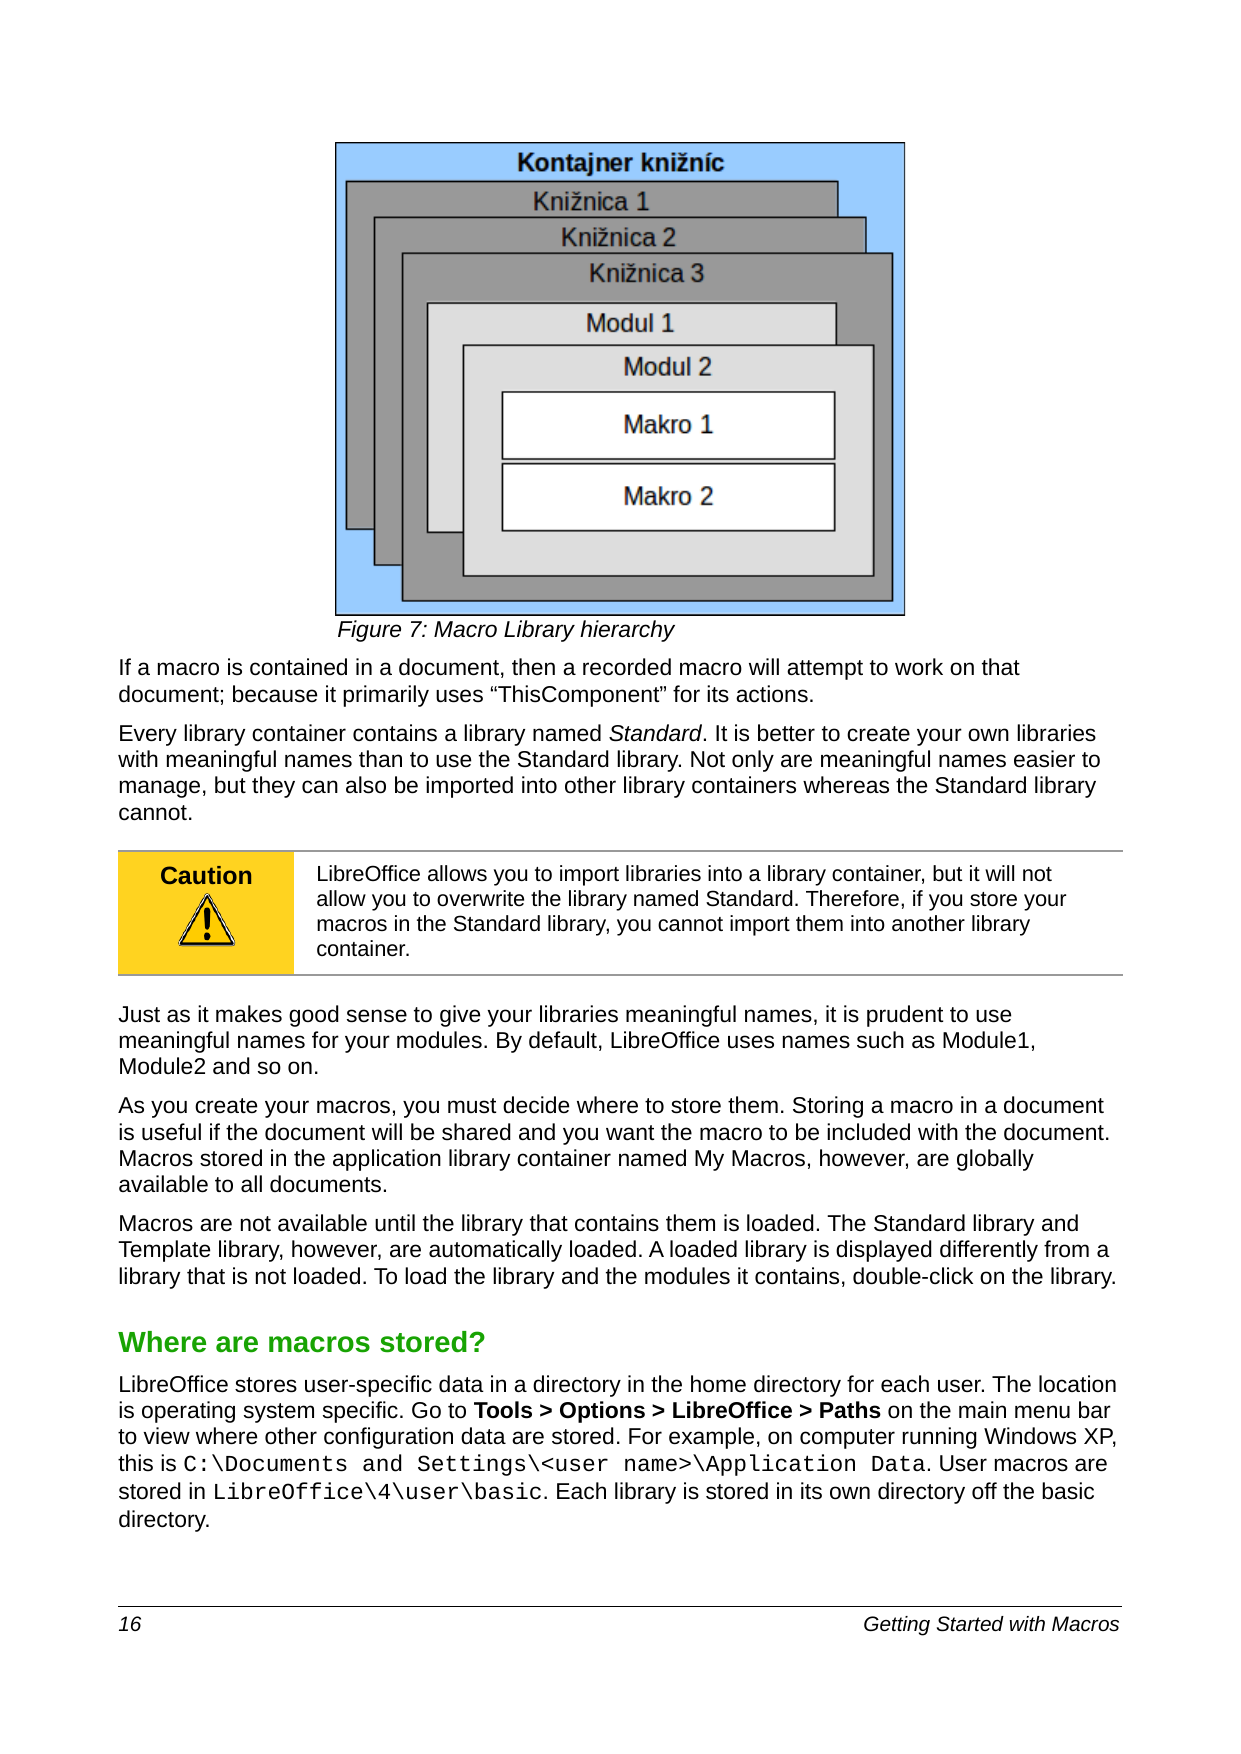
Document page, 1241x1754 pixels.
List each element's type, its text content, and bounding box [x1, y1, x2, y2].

table_header LibreOffice allows you to import libraries into a library container, but it will not allow you to overwrite the library named Standard. Therefore, if you store your macros in the Standard library, you cannot import them into another library container. [295, 852, 1123, 974]
subtitle Where are macros stored? [118, 1324, 1122, 1358]
text As you create your macros, you must decide where to store them. Storing a macro in a document is useful if the document will be shared and you want the macro to be included with the document. Macros stored in the application library container named My Macros, however, are globally available to all documents. [118, 1092, 1122, 1197]
text Just as it makes good sense to give your libraries meaningful names, it is prudent to use meaningful names for your modules. By default, LibreOffice uses names such as Module1, Module2 and so on. [118, 1001, 1122, 1079]
picture [335, 142, 905, 616]
text If a macro is contained in a document, then a recorded macro will attempt to work on that document; because it primarily uses “ThisComponent” for its actions. [118, 654, 1122, 707]
table_header Caution [118, 852, 294, 974]
text Macros are not available until the library that contains them is loaded. The Standard library and Template library, however, are automatically loaded. A loaded library is displayed differently from a library that is not loaded. To load the library and the modules it contains, double-click on the library. [118, 1210, 1122, 1289]
text LibreOffice stores user-specific data in a directory in the home directory for each user. The location is operating system specific. Go to Tools > Options > LibreOffice > Paths on the main menu bar to view where other configuration data are stored. For example, on computer running Windows XP, this is C:\Documents and Settings\<user name>\Application Data. User macros are stored in LibreOffice\4\user\basic. Each library is stored in its own directory off the basic directory. [118, 1371, 1122, 1533]
text Figure 7: Macro Library hierarchy [337, 616, 903, 642]
text Every library container contains a library named Standard. It is better to create your own libraries with meaningful names than to use the Standard library. Not only are meaningful names easier to manage, but they can also be imported into other library containers whereas the Standard library cannot. [118, 719, 1122, 825]
picture [174, 889, 239, 950]
